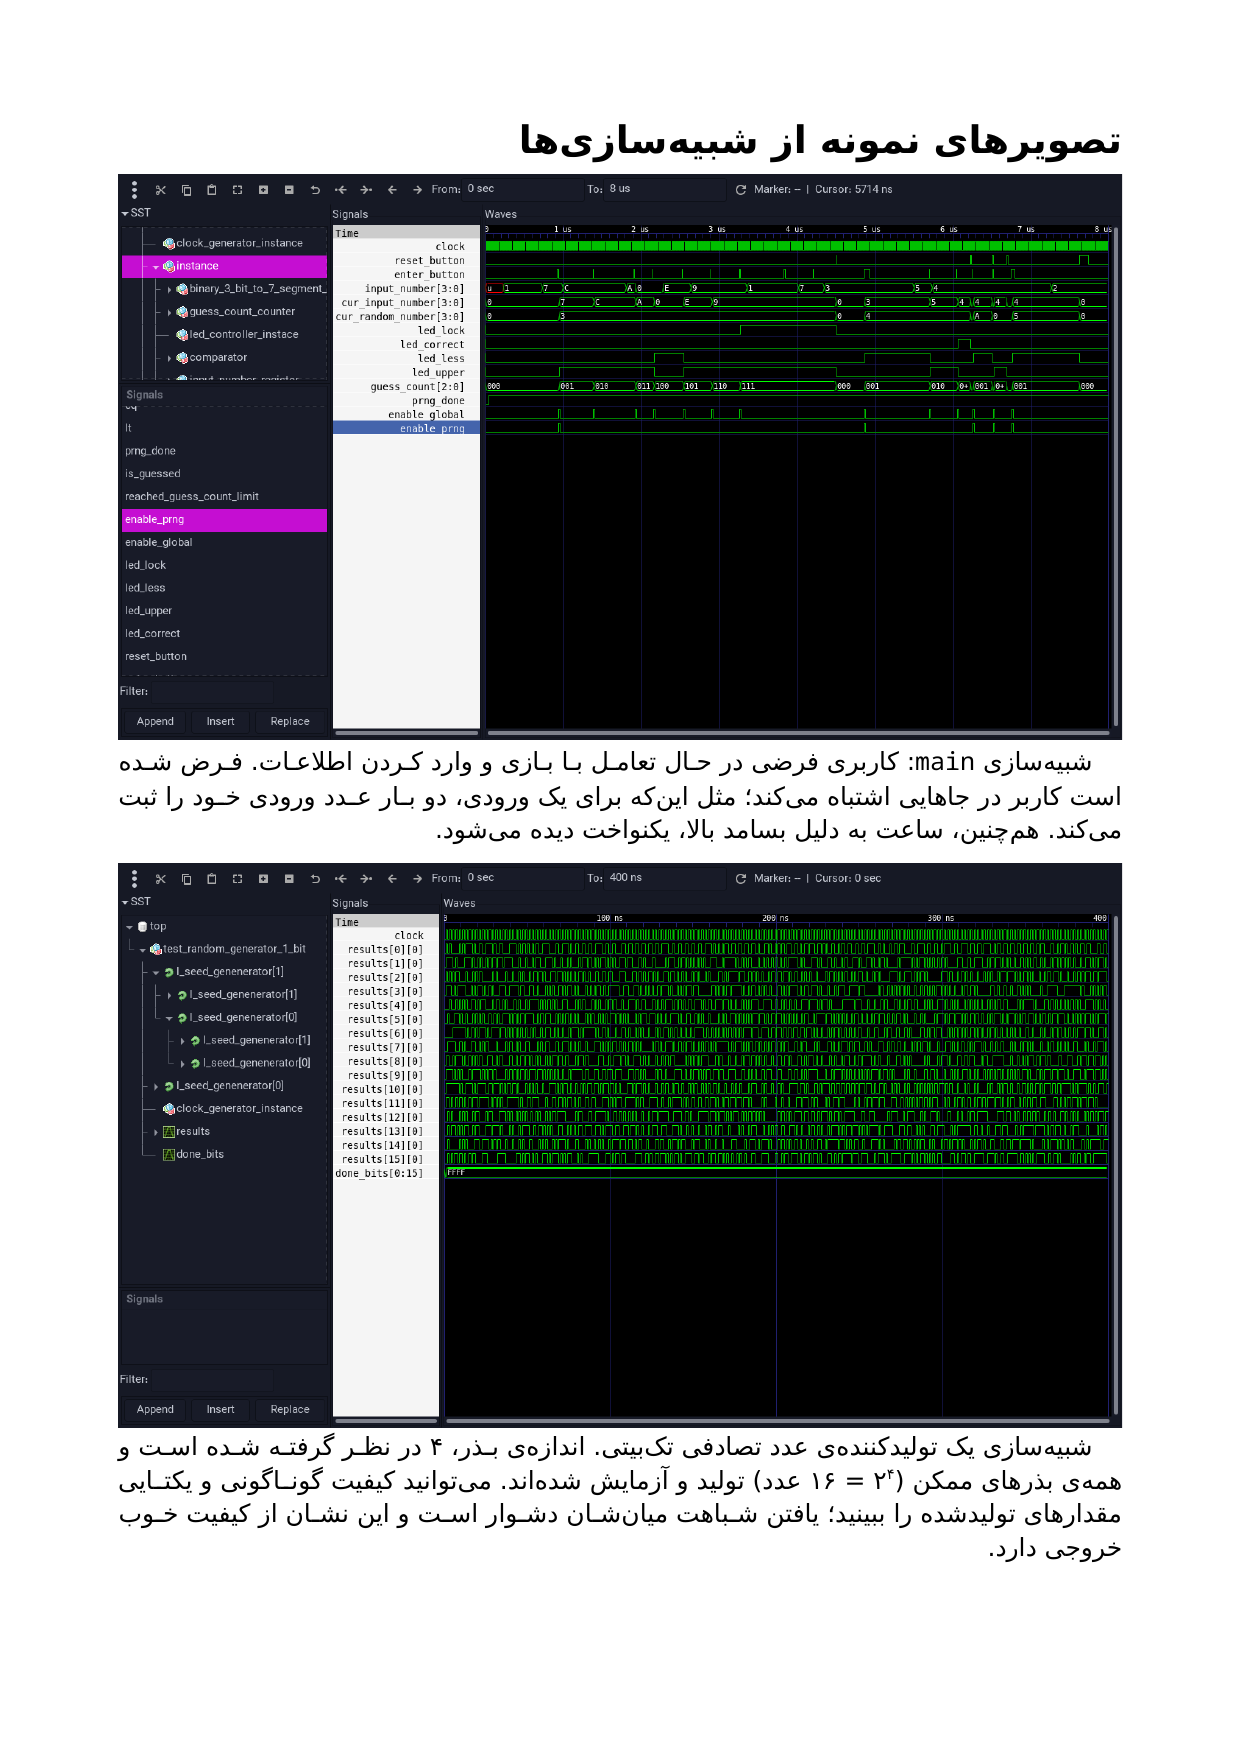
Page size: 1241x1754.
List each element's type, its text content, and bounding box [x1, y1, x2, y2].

subtitle تصویرهای نمونه از شبیه‌سازی‌ها [118, 118, 1122, 162]
text شبیه‌سازی یک تولیدکننده‌ی عدد تصادفی تک‌بیتی. اندازه‌ی بذر، ۴ در نظر گرفته شده است و همه‌ی بذرهای ممکن (۲۴ = ۱۶ عدد) تولید و آزمایش شده‌اند. می‌توانید کیفیت گوناگونی و یکتایی مقدارهای تولیدشده را ببینید؛ یافتن شباهت میان‌شان دشوار است و این نشان از کیفیت خوب خروجی دارد. [118, 1428, 1122, 1562]
picture [118, 174, 1123, 740]
text شبیه‌سازی main: کاربری فرضی در حال تعامل با بازی و وارد کردن اطلاعات. فرض شده است کاربر در جاهایی اشتباه می‌کند؛ مثل این‌که برای یک ورودی، دو بار عدد ورودی خود را ثبت می‌کند. هم‌چنین، ساعت به دلیل بسامد بالا، یکنواخت دیده می‌شود. [118, 740, 1122, 845]
picture [118, 863, 1123, 1428]
